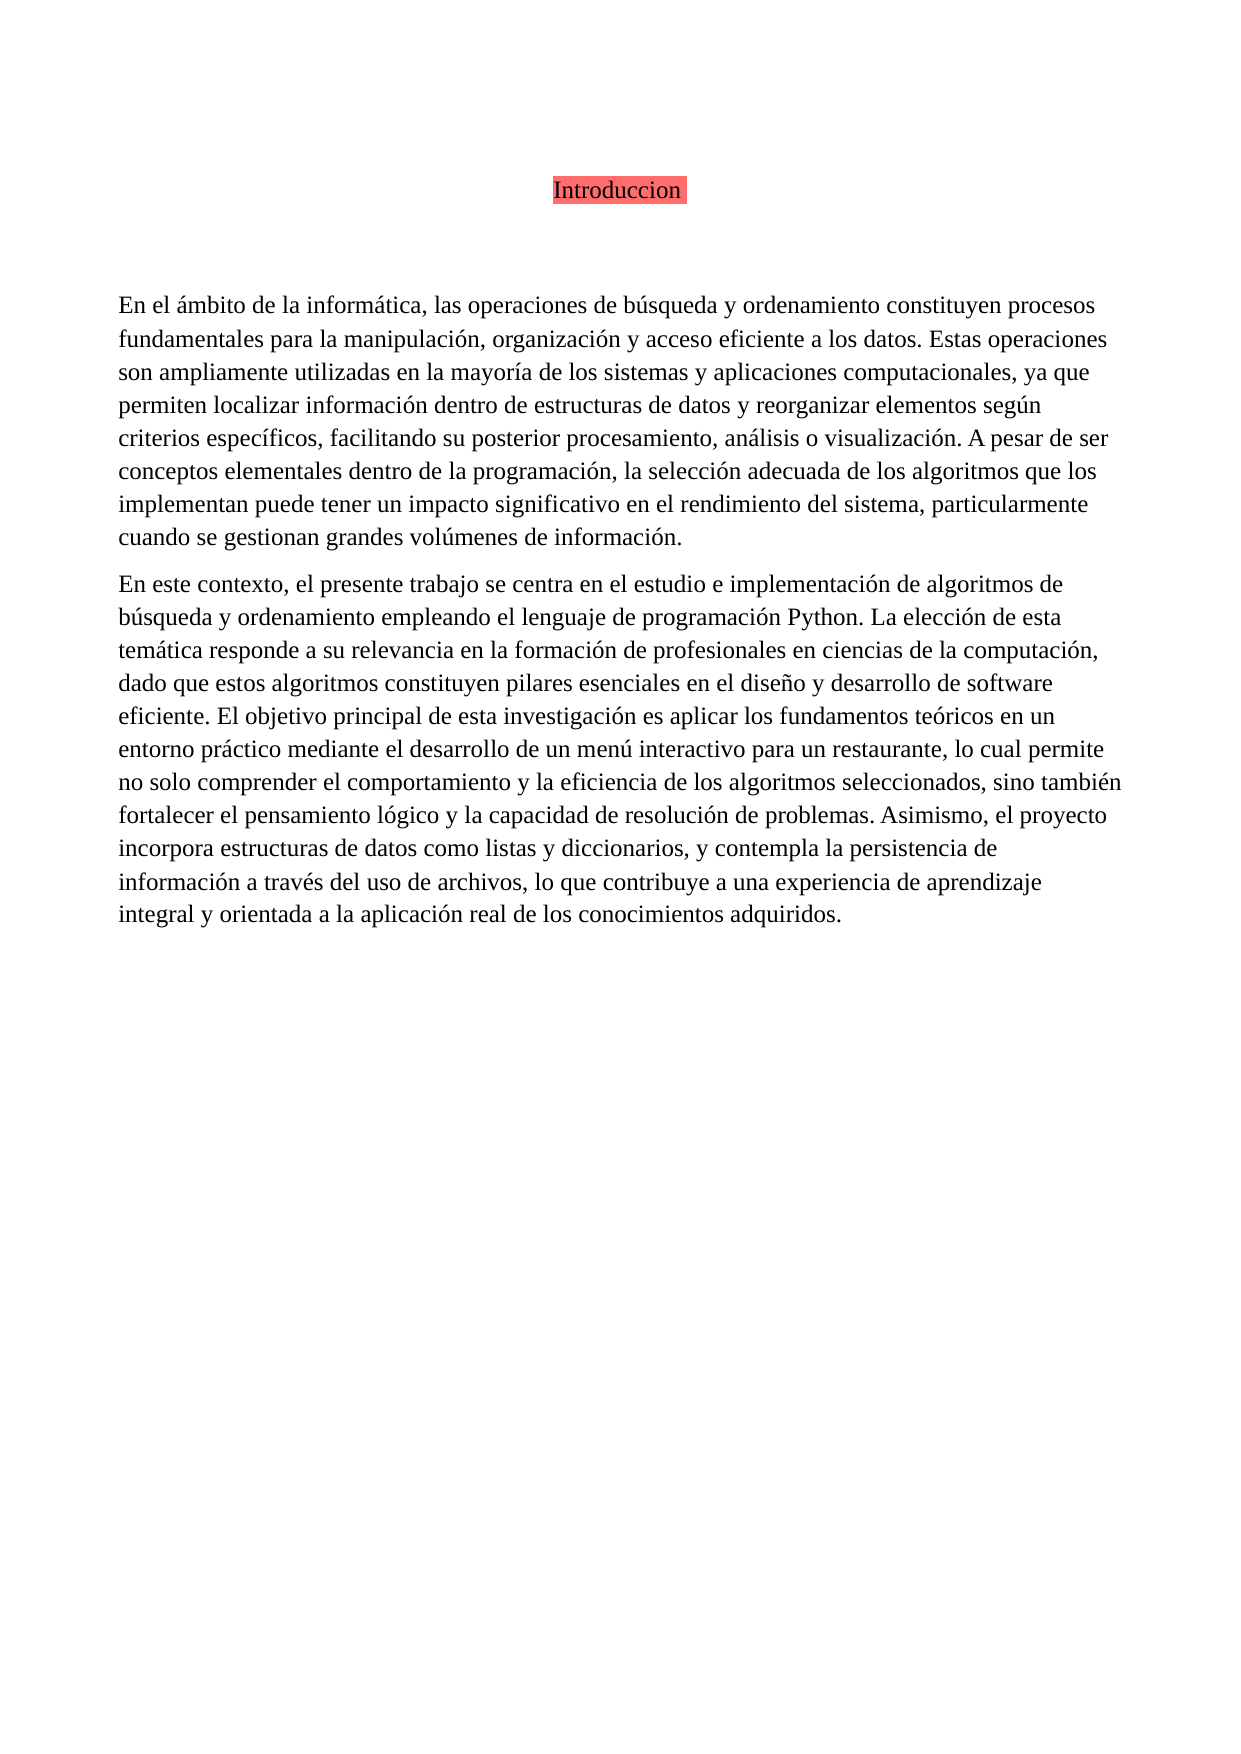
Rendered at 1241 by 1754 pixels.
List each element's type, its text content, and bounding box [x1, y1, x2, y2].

text En este contexto, el presente trabajo se centra en el estudio e implementación de algoritmos de búsqueda y ordenamiento empleando el lenguaje de programación Python. La elección de esta temática responde a su relevancia en la formación de profesionales en ciencias de la computación, dado que estos algoritmos constituyen pilares esenciales en el diseño y desarrollo de software eficiente. El objetivo principal de esta investigación es aplicar los fundamentos teóricos en un entorno práctico mediante el desarrollo de un menú interactivo para un restaurante, lo cual permite no solo comprender el comportamiento y la eficiencia de los algoritmos seleccionados, sino también fortalecer el pensamiento lógico y la capacidad de resolución de problemas. Asimismo, el proyecto incorpora estructuras de datos como listas y diccionarios, y contempla la persistencia de información a través del uso de archivos, lo que contribuye a una experiencia de aprendizaje integral y orientada a la aplicación real de los conocimientos adquiridos. [118, 569, 1122, 928]
text En el ámbito de la informática, las operaciones de búsqueda y ordenamiento constituyen procesos fundamentales para la manipulación, organización y acceso eficiente a los datos. Estas operaciones son ampliamente utilizadas en la mayoría de los sistemas y aplicaciones computacionales, ya que permiten localizar información dentro de estructuras de datos y reorganizar elementos según criterios específicos, facilitando su posterior procesamiento, análisis o visualización. A pesar de ser conceptos elementales dentro de la programación, la selección adecuada de los algoritmos que los implementan puede tener un impacto significativo en el rendimiento del sistema, particularmente cuando se gestionan grandes volúmenes de información. [118, 291, 1122, 551]
text Introduccion [118, 176, 1122, 204]
